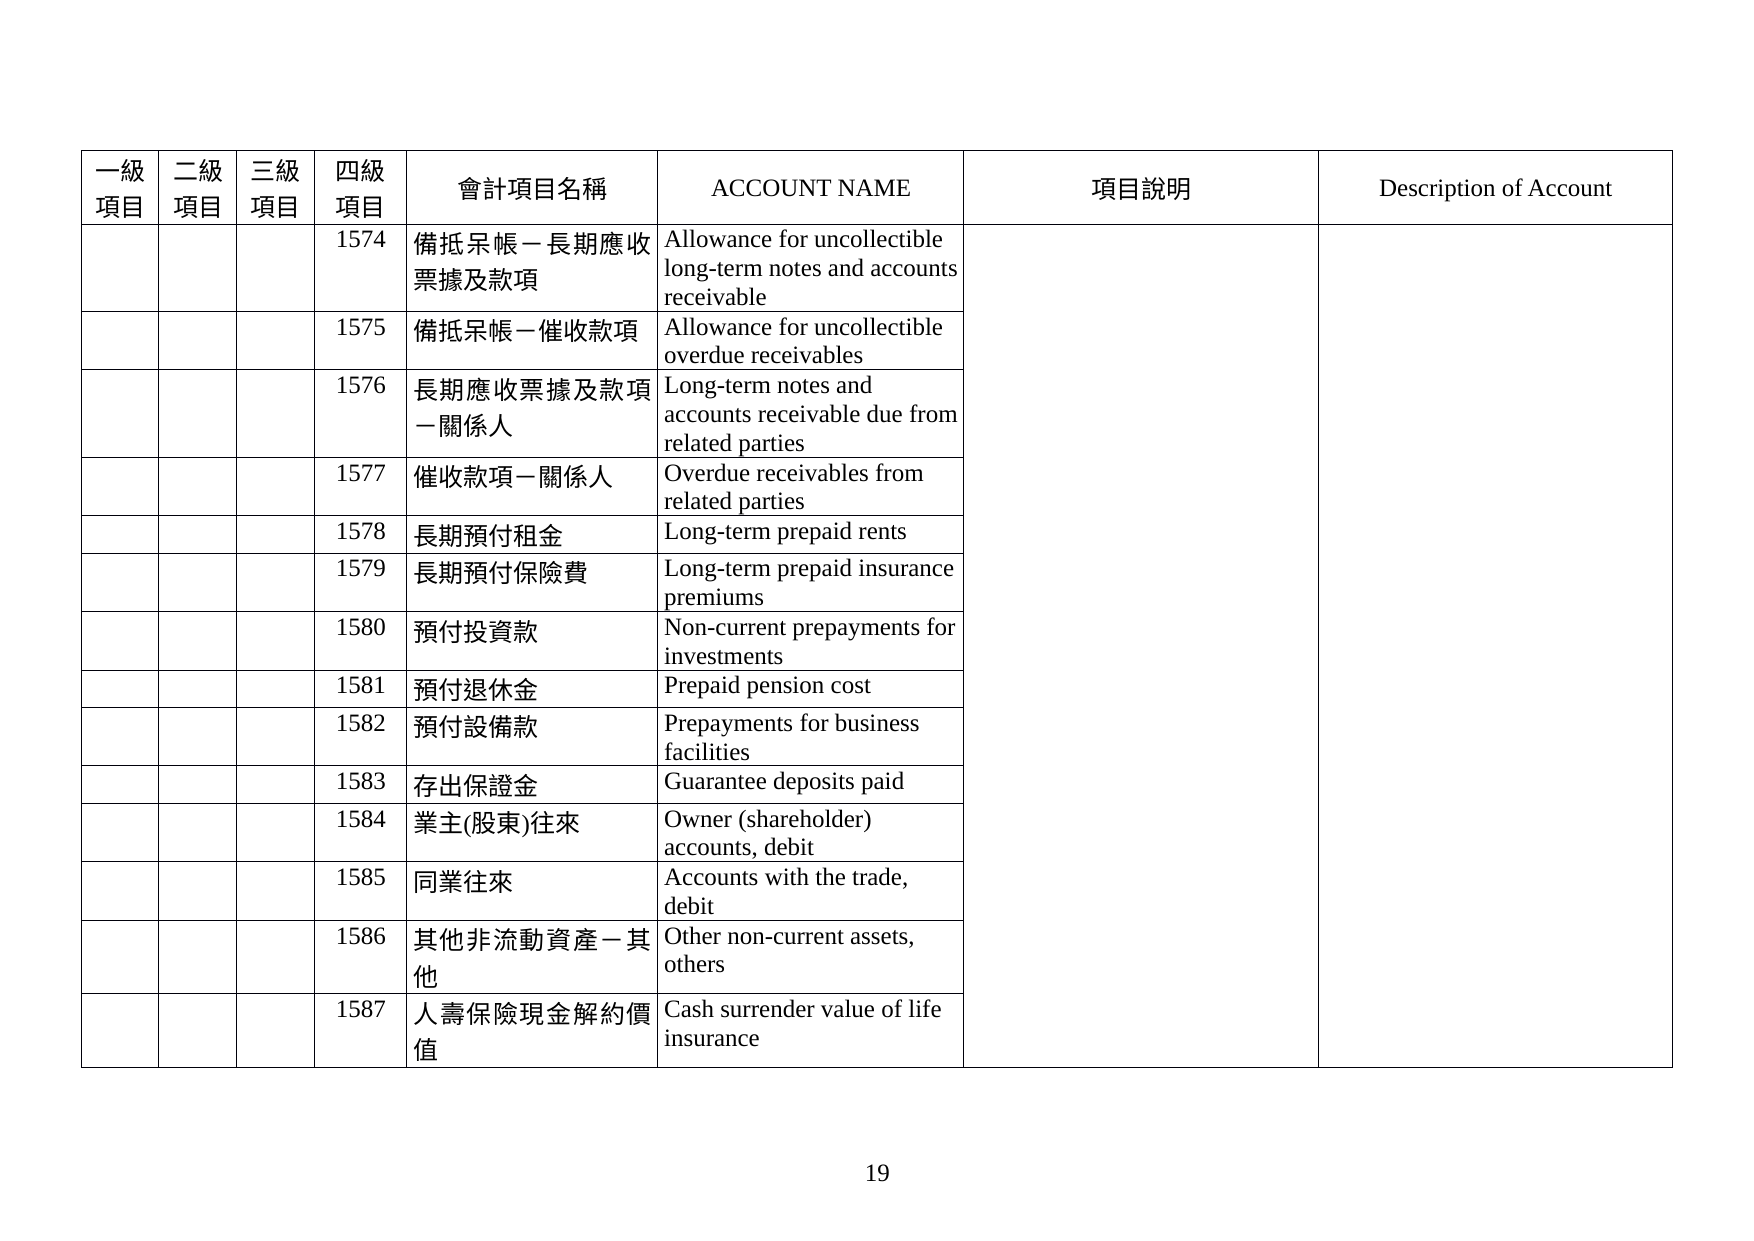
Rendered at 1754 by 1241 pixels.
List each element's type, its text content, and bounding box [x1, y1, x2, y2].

table_cell [159, 516, 236, 552]
table_cell [82, 708, 158, 765]
table_cell [159, 994, 236, 1067]
table_cell Long-term notes and accounts receivable due from related parties [658, 370, 963, 457]
table_header 三級項目 [237, 151, 314, 223]
table_cell Accounts with the trade, debit [658, 862, 963, 920]
table_cell [159, 921, 236, 993]
table_cell 1586 [315, 921, 406, 993]
table_cell Owner (shareholder) accounts, debit [658, 804, 963, 861]
table_cell [159, 766, 236, 803]
table_cell 催收款項－關係人 [407, 458, 657, 515]
table_cell Allowance for uncollectible overdue receivables [658, 312, 963, 369]
table_cell [82, 612, 158, 669]
table_header 項目說明 [964, 151, 1318, 223]
table_cell 備抵呆帳－長期應收票據及款項 [407, 225, 657, 311]
table_header 二級項目 [159, 151, 236, 223]
table_cell [237, 370, 314, 457]
table_cell [159, 708, 236, 765]
table_cell [82, 862, 158, 920]
table_cell 1584 [315, 804, 406, 861]
table_cell 1587 [315, 994, 406, 1067]
table_cell [237, 225, 314, 311]
table_cell [159, 612, 236, 669]
table_cell [237, 804, 314, 861]
table_cell Guarantee deposits paid [658, 766, 963, 803]
table_cell [159, 554, 236, 611]
table_cell [82, 370, 158, 457]
table_cell Other non-current assets, others [658, 921, 963, 993]
table_cell [237, 554, 314, 611]
table_cell [237, 612, 314, 669]
table_cell [237, 671, 314, 707]
table_cell [237, 994, 314, 1067]
table_cell 預付設備款 [407, 708, 657, 765]
table_cell [82, 671, 158, 707]
table_cell 1578 [315, 516, 406, 552]
table_cell 1576 [315, 370, 406, 457]
table_cell [159, 671, 236, 707]
table_cell 同業往來 [407, 862, 657, 920]
table_cell [82, 921, 158, 993]
table_cell [82, 516, 158, 552]
table_cell 其他非流動資產－其他 [407, 921, 657, 993]
table_cell 1575 [315, 312, 406, 369]
table_cell 業主(股東)往來 [407, 804, 657, 861]
table_cell Long-term prepaid insurance premiums [658, 554, 963, 611]
table_cell 長期預付租金 [407, 516, 657, 552]
table_cell [237, 921, 314, 993]
table_cell 預付退休金 [407, 671, 657, 707]
table_cell [237, 458, 314, 515]
table_cell 長期應收票據及款項－關係人 [407, 370, 657, 457]
table_cell [237, 862, 314, 920]
table_header ACCOUNT NAME [658, 151, 963, 223]
table_cell 1581 [315, 671, 406, 707]
table_cell [159, 862, 236, 920]
table_cell 1583 [315, 766, 406, 803]
table_cell 長期預付保險費 [407, 554, 657, 611]
table_cell [159, 804, 236, 861]
table_cell [964, 225, 1318, 1067]
table_cell 備抵呆帳－催收款項 [407, 312, 657, 369]
table_cell 人壽保險現金解約價值 [407, 994, 657, 1067]
table_cell [237, 312, 314, 369]
table_cell 1577 [315, 458, 406, 515]
table_cell Long-term prepaid rents [658, 516, 963, 552]
table_cell Non-current prepayments for investments [658, 612, 963, 669]
table_cell [82, 766, 158, 803]
table_cell 1585 [315, 862, 406, 920]
table_cell [82, 312, 158, 369]
table_cell 存出保證金 [407, 766, 657, 803]
table_cell Cash surrender value of life insurance [658, 994, 963, 1067]
table_cell [82, 804, 158, 861]
table_cell [237, 516, 314, 552]
table_cell Prepayments for business facilities [658, 708, 963, 765]
table_cell [237, 708, 314, 765]
table_cell [82, 225, 158, 311]
table_cell [159, 370, 236, 457]
table_header Description of Account [1319, 151, 1672, 223]
table_cell 預付投資款 [407, 612, 657, 669]
table_header 一級項目 [82, 151, 158, 223]
table_cell [1319, 225, 1672, 1067]
table_cell Overdue receivables from related parties [658, 458, 963, 515]
table_cell [159, 458, 236, 515]
table_cell [159, 312, 236, 369]
table_cell 1574 [315, 225, 406, 311]
table_cell [82, 458, 158, 515]
table_cell 1579 [315, 554, 406, 611]
table_header 會計項目名稱 [407, 151, 657, 223]
table_cell [237, 766, 314, 803]
table_cell 1582 [315, 708, 406, 765]
table_cell [159, 225, 236, 311]
table_cell [82, 554, 158, 611]
table_cell Prepaid pension cost [658, 671, 963, 707]
table_header 四級 項目 [315, 151, 406, 223]
table_cell Allowance for uncollectible long-term notes and accounts receivable [658, 225, 963, 311]
table_cell 1580 [315, 612, 406, 669]
table_cell [82, 994, 158, 1067]
